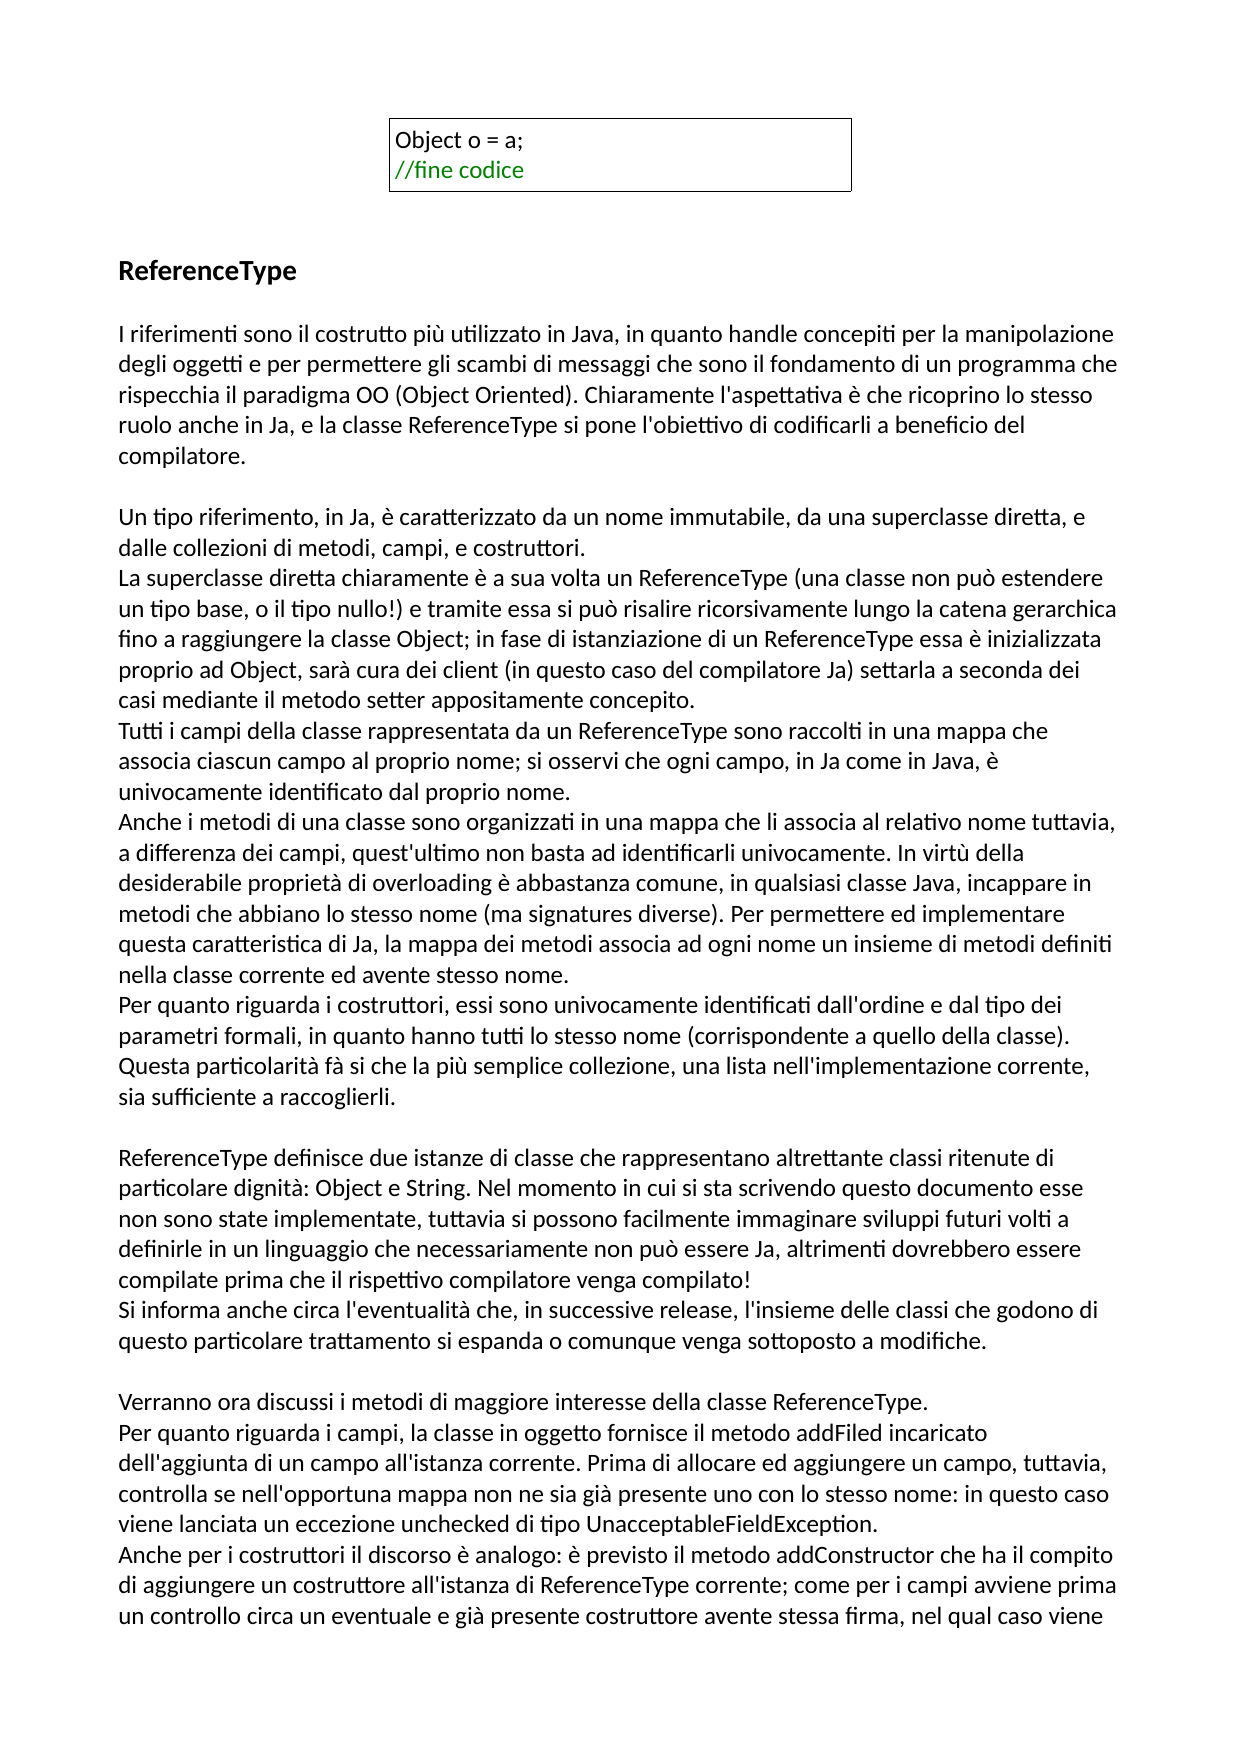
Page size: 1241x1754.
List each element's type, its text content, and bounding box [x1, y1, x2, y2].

table_header Object o = a; //fine codice [390, 119, 851, 191]
text Anche per i costruttori il discorso è analogo: è previsto il metodo addConstructor che ha il compito di aggiungere un costruttore all'istanza di ReferenceType corrente; come per i campi avviene prima un controllo circa un eventuale e già presente costruttore avente stessa firma, nel qual caso viene [118, 1539, 1122, 1630]
text Anche i metodi di una classe sono organizzati in una mappa che li associa al relativo nome tuttavia, a differenza dei campi, quest'ultimo non basta ad identificarli univocamente. In virtù della desiderabile proprietà di overloading è abbastanza comune, in qualsiasi classe Java, incappare in metodi che abbiano lo stesso nome (ma signatures diverse). Per permettere ed implementare questa caratteristica di Ja, la mappa dei metodi associa ad ogni nome un insieme di metodi definiti nella classe corrente ed avente stesso nome. [118, 806, 1122, 989]
text Tutti i campi della classe rappresentata da un ReferenceType sono raccolti in una mappa che associa ciascun campo al proprio nome; si osservi che ogni campo, in Ja come in Java, è univocamente identificato dal proprio nome. [118, 715, 1122, 806]
text Verranno ora discussi i metodi di maggiore interesse della classe ReferenceType. [118, 1386, 1122, 1417]
text ReferenceType definisce due istanze di classe che rappresentano altrettante classi ritenute di particolare dignità: Object e String. Nel momento in cui si sta scrivendo questo documento esse non sono state implementate, tuttavia si possono facilmente immaginare sviluppi futuri volti a definirle in un linguaggio che necessariamente non può essere Ja, altrimenti dovrebbero essere compilate prima che il rispettivo compilatore venga compilato! [118, 1142, 1122, 1295]
text Un tipo riferimento, in Ja, è caratterizzato da un nome immutabile, da una superclasse diretta, e dalle collezioni di metodi, campi, e costruttori. [118, 501, 1122, 562]
text Per quanto riguarda i campi, la classe in oggetto fornisce il metodo addFiled incaricato dell'aggiunta di un campo all'istanza corrente. Prima di allocare ed aggiungere un campo, tuttavia, controlla se nell'opportuna mappa non ne sia già presente uno con lo stesso nome: in questo caso viene lanciata un eccezione unchecked di tipo UnacceptableFieldException. [118, 1417, 1122, 1539]
text Si informa anche circa l'eventualità che, in successive release, l'insieme delle classi che godono di questo particolare trattamento si espanda o comunque venga sottoposto a modifiche. [118, 1295, 1122, 1356]
text ReferenceType [118, 252, 1122, 287]
text Per quanto riguarda i costruttori, essi sono univocamente identificati dall'ordine e dal tipo dei parametri formali, in quanto hanno tutti lo stesso nome (corrispondente a quello della classe). Questa particolarità fà si che la più semplice collezione, una lista nell'implementazione corrente, sia sufficiente a raccoglierli. [118, 989, 1122, 1112]
text I riferimenti sono il costrutto più utilizzato in Java, in quanto handle concepiti per la manipolazione degli oggetti e per permettere gli scambi di messaggi che sono il fondamento di un programma che rispecchia il paradigma OO (Object Oriented). Chiaramente l'aspettativa è che ricoprino lo stesso ruolo anche in Ja, e la classe ReferenceType si pone l'obiettivo di codificarli a beneficio del compilatore. [118, 318, 1122, 471]
text La superclasse diretta chiaramente è a sua volta un ReferenceType (una classe non può estendere un tipo base, o il tipo nullo!) e tramite essa si può risalire ricorsivamente lungo la catena gerarchica fino a raggiungere la classe Object; in fase di istanziazione di un ReferenceType essa è inizializzata proprio ad Object, sarà cura dei client (in questo caso del compilatore Ja) settarla a seconda dei casi mediante il metodo setter appositamente concepito. [118, 562, 1122, 715]
